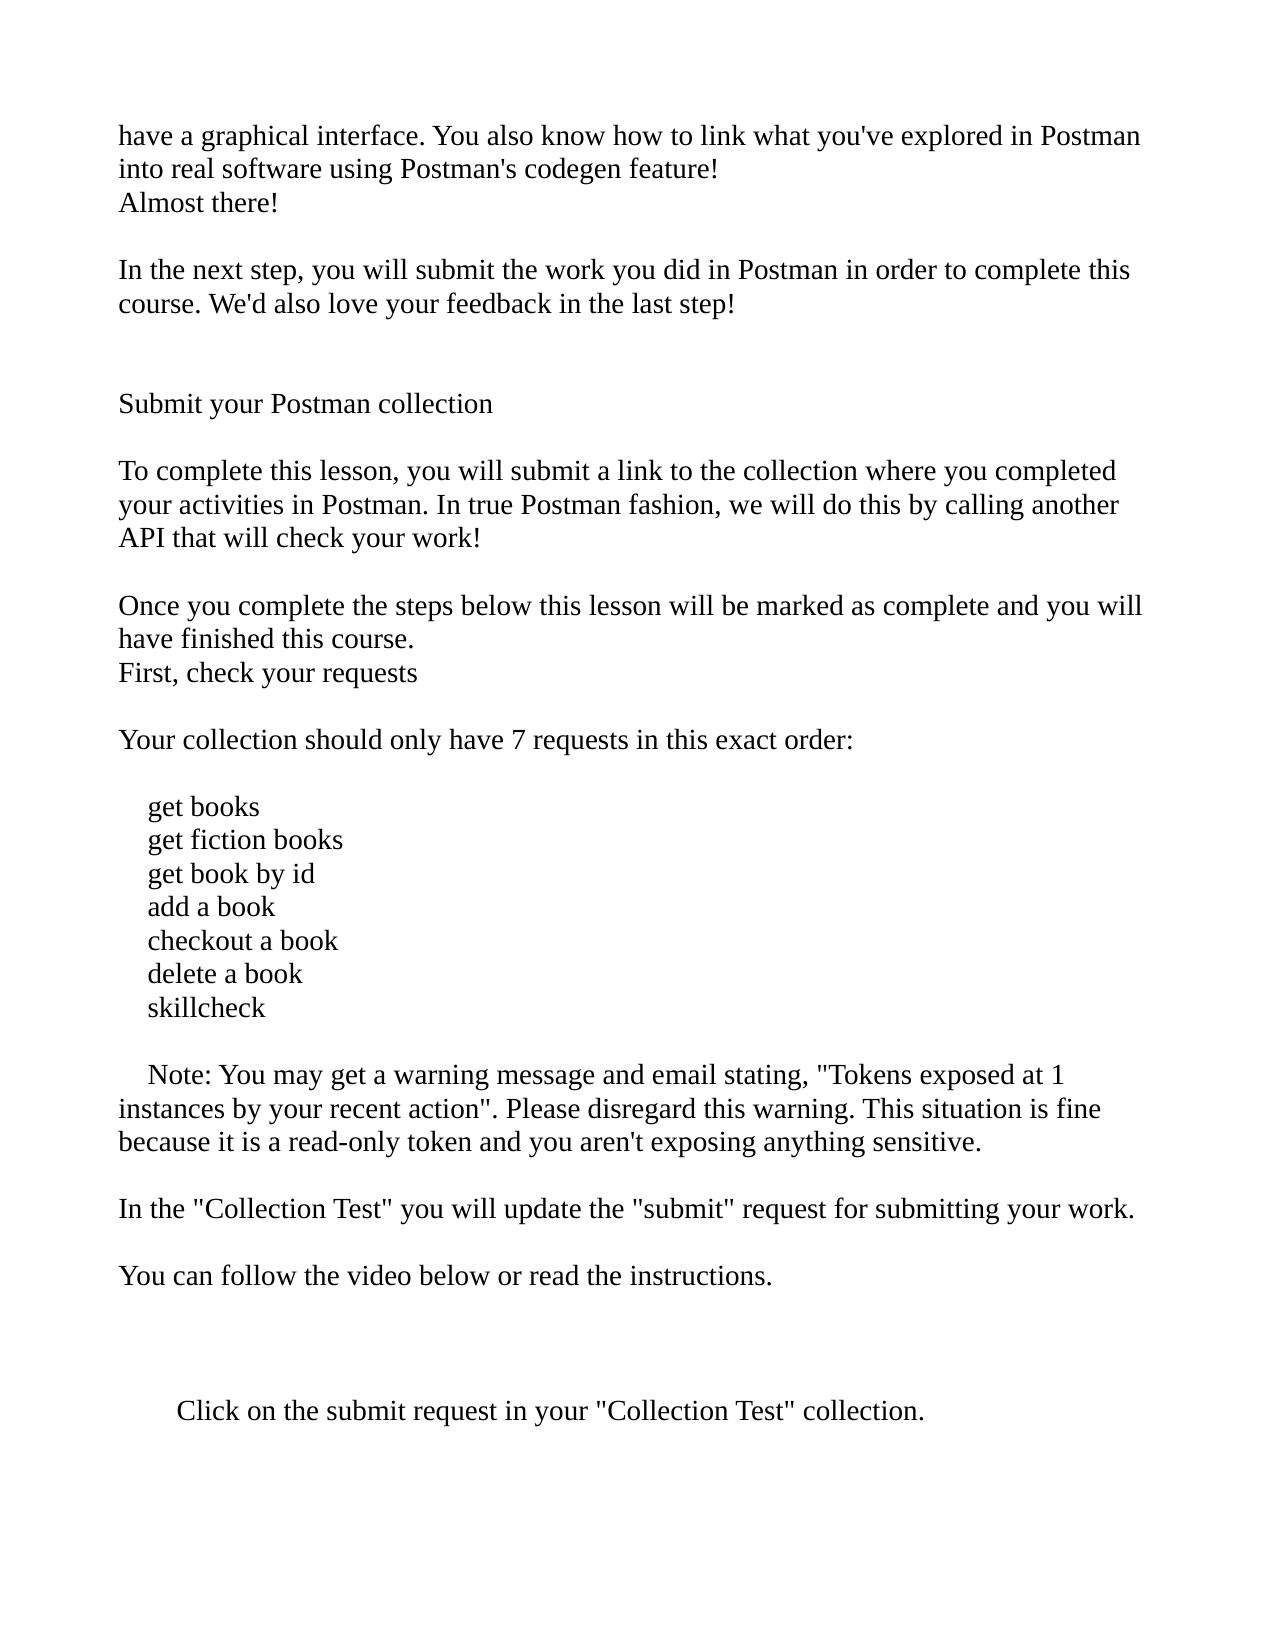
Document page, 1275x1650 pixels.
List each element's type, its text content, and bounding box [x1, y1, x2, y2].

text add a book [118, 889, 1157, 923]
text In the "Collection Test" you will update the "submit" request for submitting your work. [118, 1191, 1157, 1225]
text You can follow the video below or read the instructions. [118, 1258, 1157, 1292]
text checkout a book [118, 923, 1157, 957]
text have a graphical interface. You also know how to link what you've explored in Postman into real software using Postman's codegen feature! [118, 118, 1157, 185]
text Note: You may get a warning message and email stating, "Tokens exposed at 1 instances by your recent action". Please disregard this warning. This situation is fine because it is a read-only token and you aren't exposing anything sensitive. [118, 1057, 1157, 1158]
text In the next step, you will submit the work you did in Postman in order to complete this course. We'd also love your feedback in the last step! [118, 252, 1157, 319]
text Once you complete the steps below this lesson will be marked as complete and you will have finished this course. [118, 588, 1157, 655]
text To complete this lesson, you will submit a link to the collection where you completed your activities in Postman. In true Postman fashion, we will do this by calling another API that will check your work! [118, 453, 1157, 554]
text First, check your requests [118, 655, 1157, 688]
text delete a book [118, 957, 1157, 990]
text skillcheck [118, 990, 1157, 1024]
text Submit your Postman collection [118, 386, 1157, 420]
text Click on the submit request in your "Collection Test" collection. [118, 1393, 1157, 1426]
text Almost there! [118, 185, 1157, 219]
text get books [118, 789, 1157, 822]
text get book by id [118, 856, 1157, 889]
text Your collection should only have 7 requests in this exact order: [118, 722, 1157, 755]
text get fiction books [118, 822, 1157, 856]
